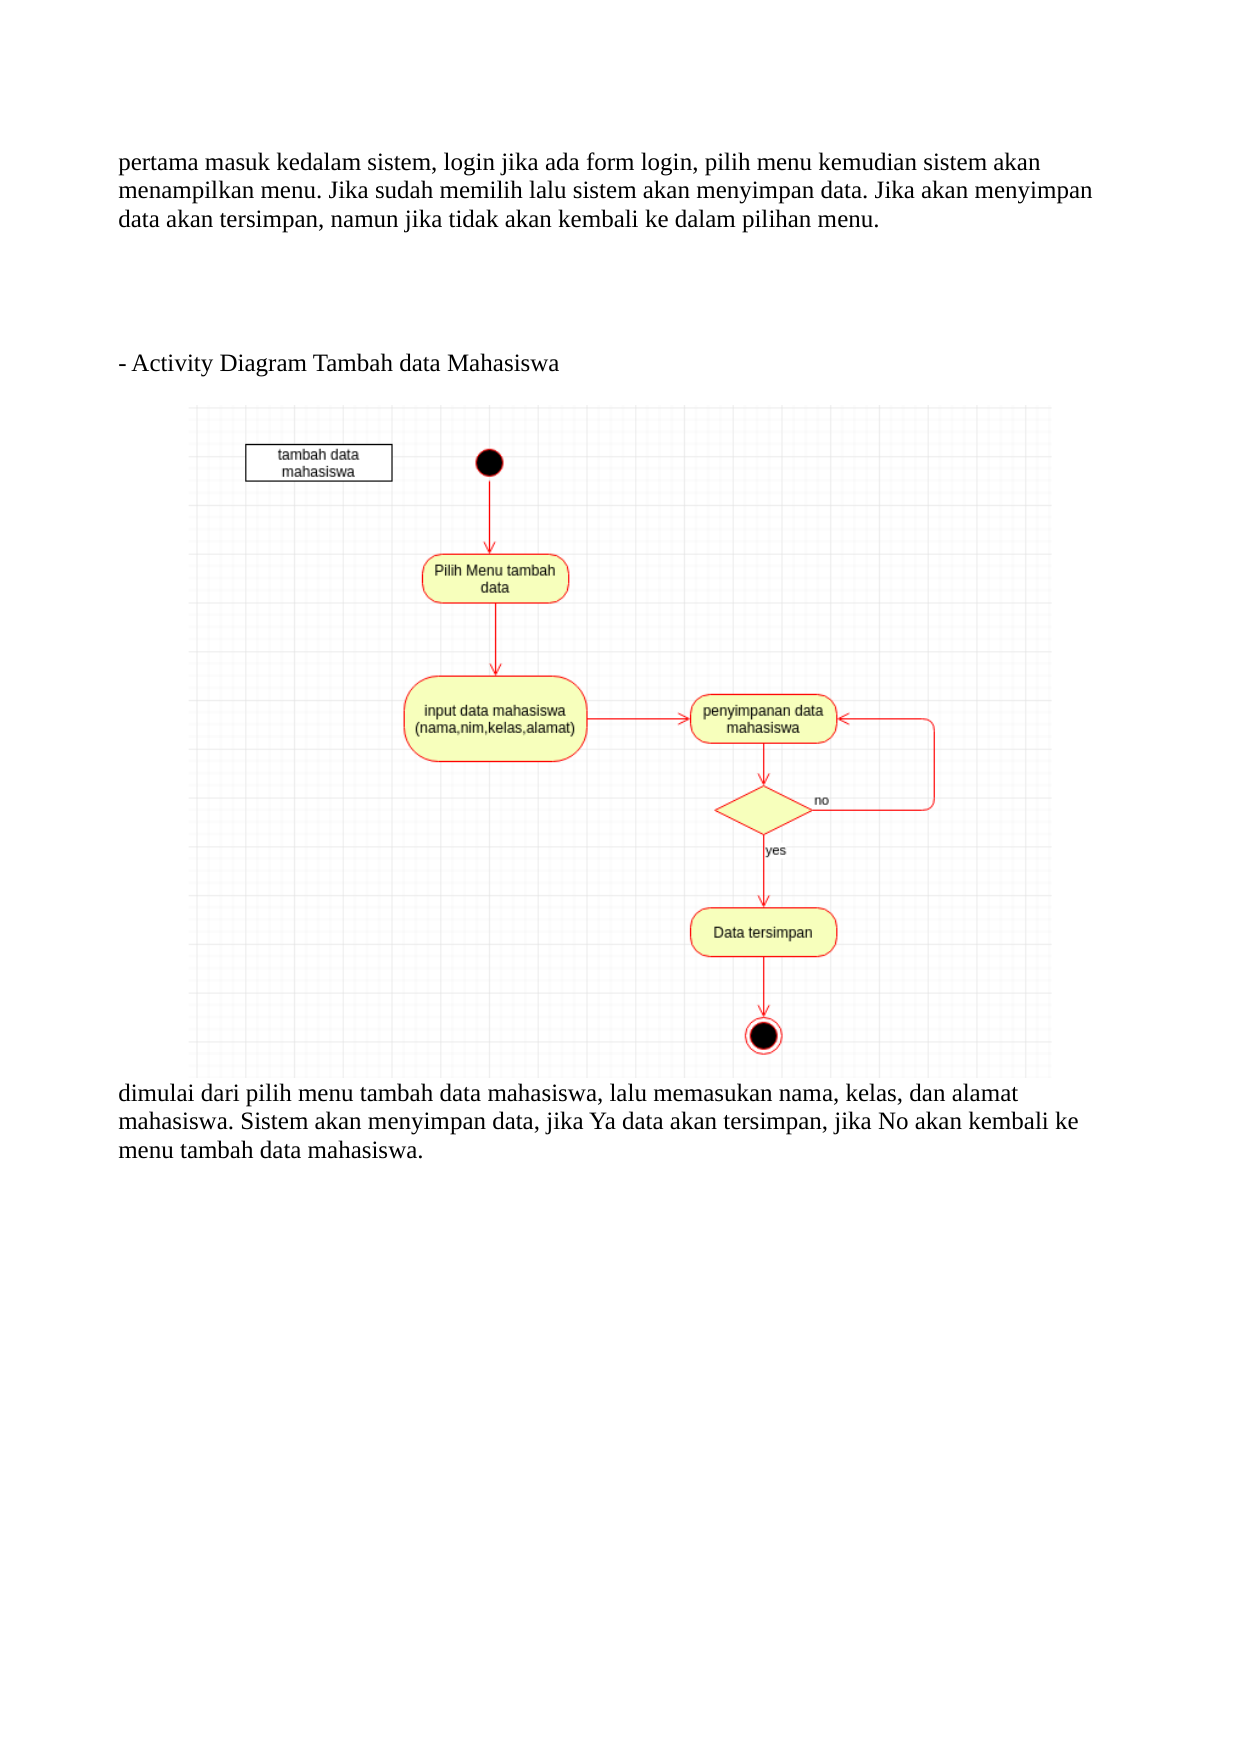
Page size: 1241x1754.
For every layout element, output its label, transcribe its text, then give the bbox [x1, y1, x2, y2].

text - Activity Diagram Tambah data Mahasiswa [118, 348, 1122, 377]
text pertama masuk kedalam sistem, login jika ada form login, pilih menu kemudian sistem akan menampilkan menu. Jika sudah memilih lalu sistem akan menyimpan data. Jika akan menyimpan data akan tersimpan, namun jika tidak akan kembali ke dalam pilihan menu. [118, 147, 1122, 233]
text dimulai dari pilih menu tambah data mahasiswa, lalu memasukan nama, kelas, dan alamat mahasiswa. Sistem akan menyimpan data, jika Ya data akan tersimpan, jika No akan kembali ke menu tambah data mahasiswa. [118, 492, 1122, 1164]
